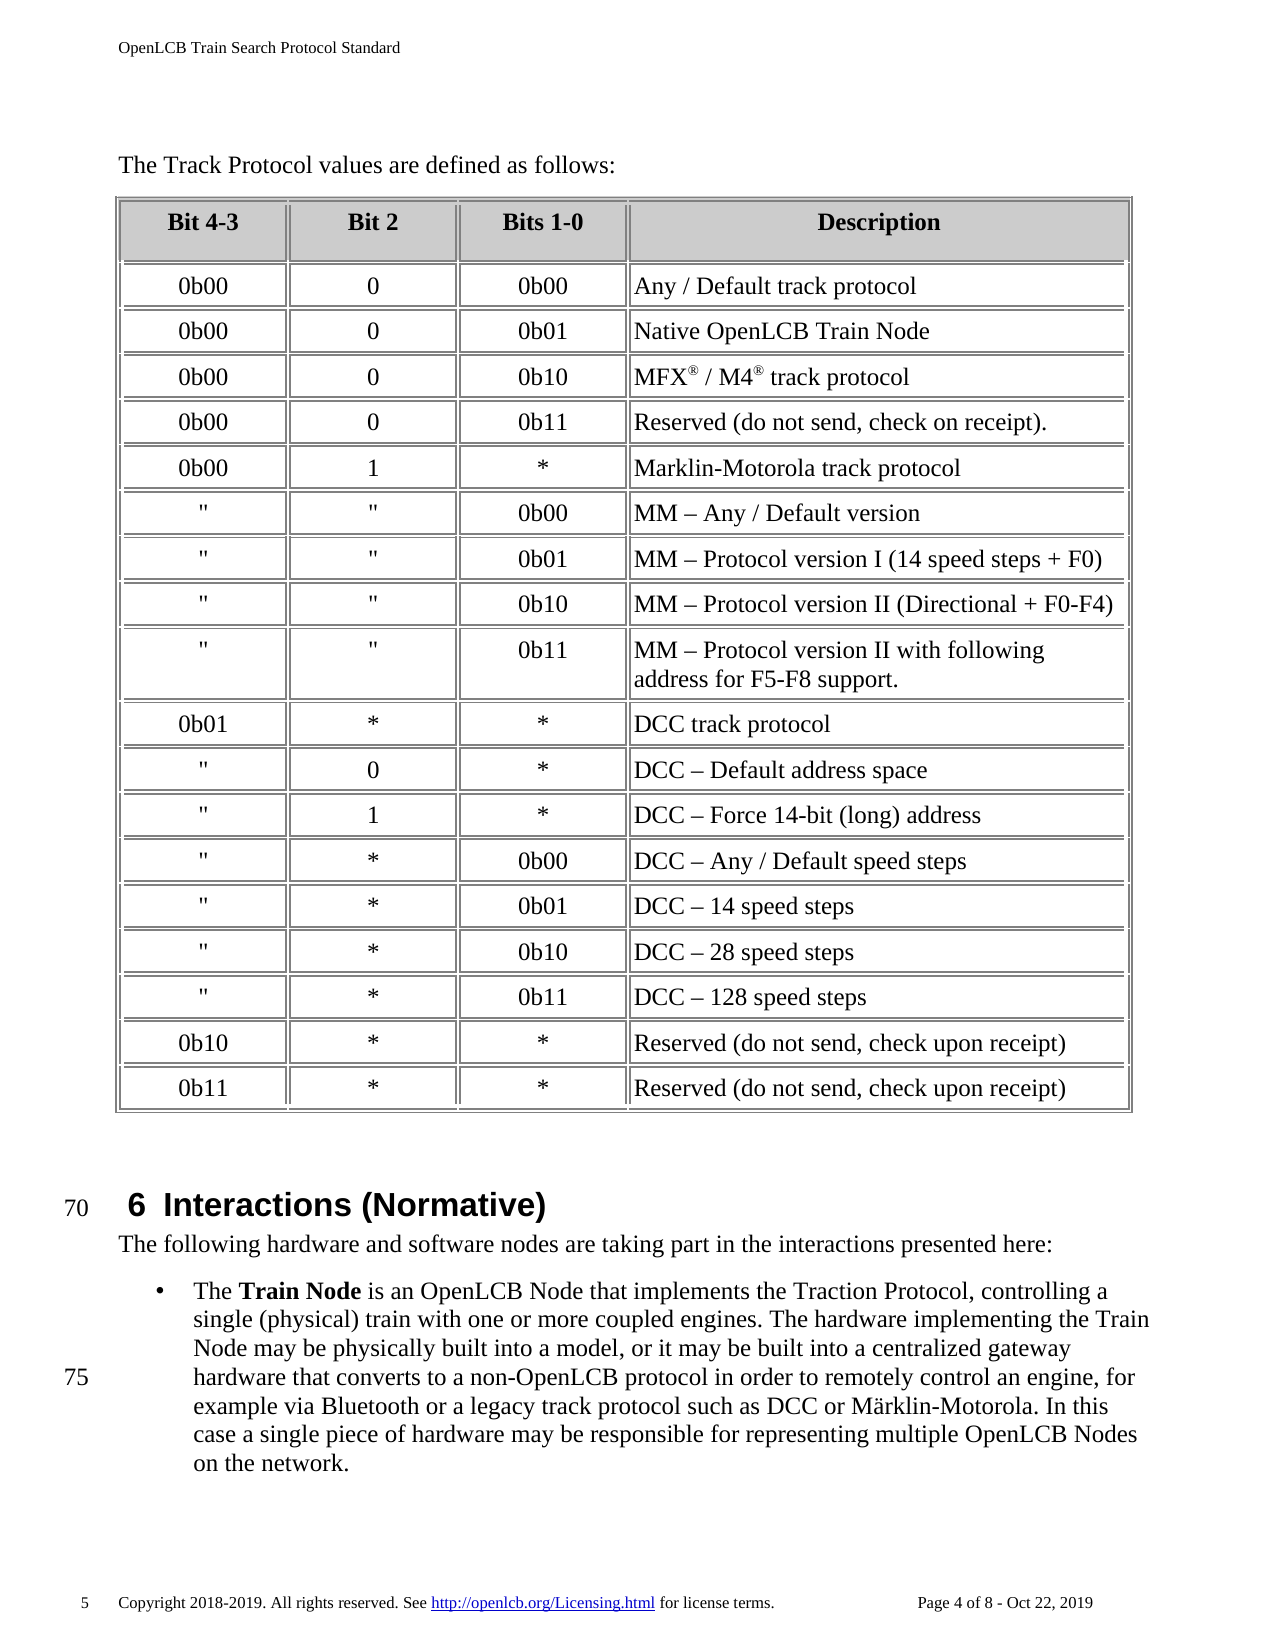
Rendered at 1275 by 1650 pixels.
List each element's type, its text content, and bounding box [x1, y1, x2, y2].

table_cell " [118, 880, 288, 926]
table_cell " [118, 926, 288, 971]
text The Track Protocol values are defined as follows: [118, 150, 1157, 179]
table_cell 0b00 [118, 260, 288, 305]
table_cell MM – Protocol version I (14 speed steps + F0) [628, 533, 1130, 578]
table_cell 0 [291, 265, 455, 305]
table_cell " [118, 487, 288, 533]
subtitle Interactions (Normative) [118, 1184, 1157, 1223]
table_cell * [461, 1022, 625, 1062]
table_cell * [291, 977, 455, 1017]
table_cell 0b01 [461, 886, 625, 926]
table_cell 0b00 [461, 840, 625, 880]
table_cell " [291, 629, 455, 698]
table_cell * [291, 703, 455, 744]
table_cell 0b00 [118, 351, 288, 396]
table_cell Any / Default track protocol [628, 260, 1130, 305]
table_cell 0b01 [461, 311, 625, 351]
table_cell Native OpenLCB Train Node [628, 305, 1130, 351]
table_cell DCC – Force 14-bit (long) address [628, 789, 1130, 835]
table_cell * [461, 749, 625, 789]
table_cell DCC – 14 speed steps [628, 880, 1130, 926]
table_cell Reserved (do not send, check on receipt). [628, 396, 1130, 442]
table_cell * [291, 931, 455, 971]
table_cell " [118, 533, 288, 578]
table_cell " [291, 584, 455, 624]
table_cell 0 [291, 356, 455, 396]
table_cell " [118, 971, 288, 1017]
table_cell * [461, 447, 625, 487]
table_cell 0b00 [118, 396, 288, 442]
table_header Bit 4-3 [118, 198, 288, 260]
table_cell 0 [291, 402, 455, 442]
table_cell DCC track protocol [628, 698, 1130, 744]
table_cell Reserved (do not send, check upon receipt) [628, 1062, 1130, 1108]
table_cell 0 [291, 311, 455, 351]
table_cell DCC – Any / Default speed steps [628, 835, 1130, 880]
table_cell 0b11 [461, 629, 625, 698]
table_cell MFX® / M4® track protocol [628, 351, 1130, 396]
table_cell * [461, 703, 625, 744]
table_cell 0b11 [461, 402, 625, 442]
table_cell MM – Protocol version II (Directional + F0-F4) [628, 578, 1130, 624]
table_cell " [291, 538, 455, 578]
table_cell DCC – Default address space [628, 744, 1130, 789]
table_cell " [118, 744, 288, 789]
table_cell 0b00 [461, 493, 625, 533]
table_cell 0b11 [118, 1062, 288, 1108]
table_cell MM – Any / Default version [628, 487, 1130, 533]
table_cell " [118, 835, 288, 880]
table_cell " [291, 493, 455, 533]
table_cell DCC – 128 speed steps [628, 971, 1130, 1017]
table_cell Reserved (do not send, check upon receipt) [628, 1017, 1130, 1062]
table_header Description [628, 201, 1128, 260]
table_cell 1 [291, 447, 455, 487]
table_cell 0b11 [461, 977, 625, 1017]
table_cell 0b00 [118, 442, 288, 487]
table_cell 0b10 [461, 356, 625, 396]
table_cell 0b10 [461, 584, 625, 624]
table_cell 0b10 [118, 1017, 288, 1062]
table_cell Marklin-Motorola track protocol [628, 442, 1130, 487]
table_cell MM – Protocol version II with following address for F5-F8 support. [628, 624, 1130, 698]
table_cell * [288, 1062, 458, 1108]
table_cell * [291, 840, 455, 880]
table_cell * [291, 886, 455, 926]
table_cell " [118, 789, 288, 835]
table_cell " [118, 578, 288, 624]
text The following hardware and software nodes are taking part in the interactions presented here: [118, 1229, 1157, 1258]
table_cell * [461, 795, 625, 835]
table_cell 0b10 [461, 931, 625, 971]
table_cell 0 [291, 749, 455, 789]
table_cell DCC – 28 speed steps [628, 926, 1130, 971]
table_header Bit 2 [288, 198, 458, 260]
table_cell " [118, 624, 288, 698]
table_cell 0b00 [461, 265, 625, 305]
table_cell * [458, 1062, 628, 1108]
table_cell 0b01 [118, 698, 288, 744]
table_cell * [291, 1022, 455, 1062]
table_cell 0b01 [461, 538, 625, 578]
table_cell 1 [291, 795, 455, 835]
table_cell 0b00 [118, 305, 288, 351]
list The Train Node is an OpenLCB Node that implements the Traction Protocol, controlling a single (physical) train with one or more coupled engines. The hardware implementing the Train Node may be physically built into a model, or it may be built into a centralized gateway hardware that converts to a non-OpenLCB protocol in order to remotely control an engine, for example via Bluetooth or a legacy track protocol such as DCC or Märklin-Motorola. In this case a single piece of hardware may be responsible for representing multiple OpenLCB Nodes on the network. [156, 1276, 1157, 1477]
table_header Bits 1-0 [458, 198, 628, 260]
